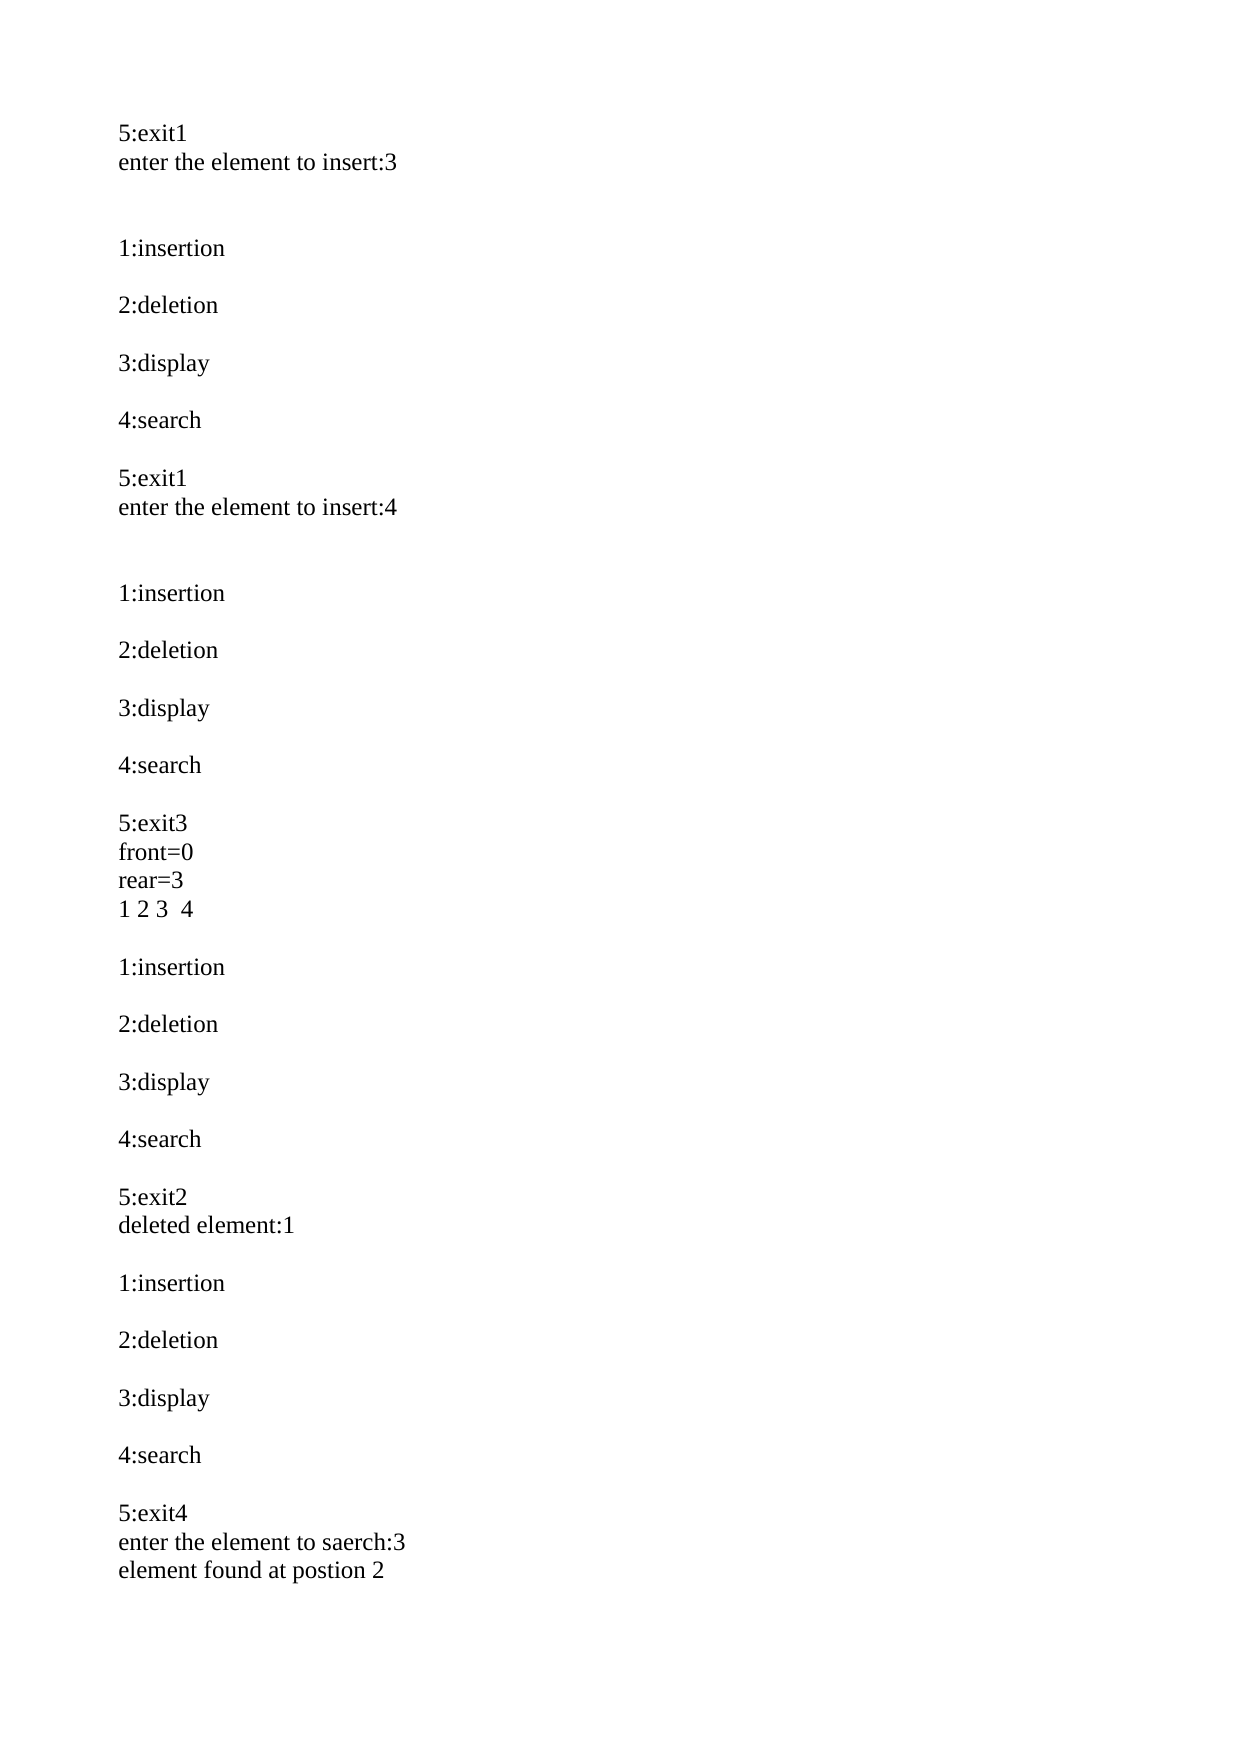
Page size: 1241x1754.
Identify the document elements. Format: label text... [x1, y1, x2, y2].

text 4:search [118, 1441, 1122, 1469]
text 3:display [118, 1383, 1122, 1412]
text 1:insertion [118, 952, 1122, 981]
text enter the element to insert:4 [118, 492, 1122, 521]
text 5:exit2 [118, 1182, 1122, 1211]
text 3:display [118, 1067, 1122, 1096]
text 1:insertion [118, 578, 1122, 607]
text 5:exit3 [118, 808, 1122, 837]
text 5:exit4 [118, 1498, 1122, 1527]
text 3:display [118, 348, 1122, 377]
text enter the element to insert:3 [118, 147, 1122, 176]
text 2:deletion [118, 636, 1122, 664]
text 1:insertion [118, 233, 1122, 262]
text 4:search [118, 406, 1122, 434]
text 5:exit1 [118, 463, 1122, 492]
text 4:search [118, 751, 1122, 779]
text deleted element:1 [118, 1211, 1122, 1239]
text rear=3 [118, 866, 1122, 894]
text 4:search [118, 1124, 1122, 1153]
text 2:deletion [118, 1326, 1122, 1354]
text 1:insertion [118, 1268, 1122, 1297]
text front=0 [118, 837, 1122, 866]
text 5:exit1 [118, 118, 1122, 147]
text 1 2 3 4 [118, 894, 1122, 923]
text 2:deletion [118, 1009, 1122, 1038]
text element found at postion 2 [118, 1556, 1122, 1584]
text enter the element to saerch:3 [118, 1527, 1122, 1556]
text 3:display [118, 693, 1122, 722]
text 2:deletion [118, 291, 1122, 319]
